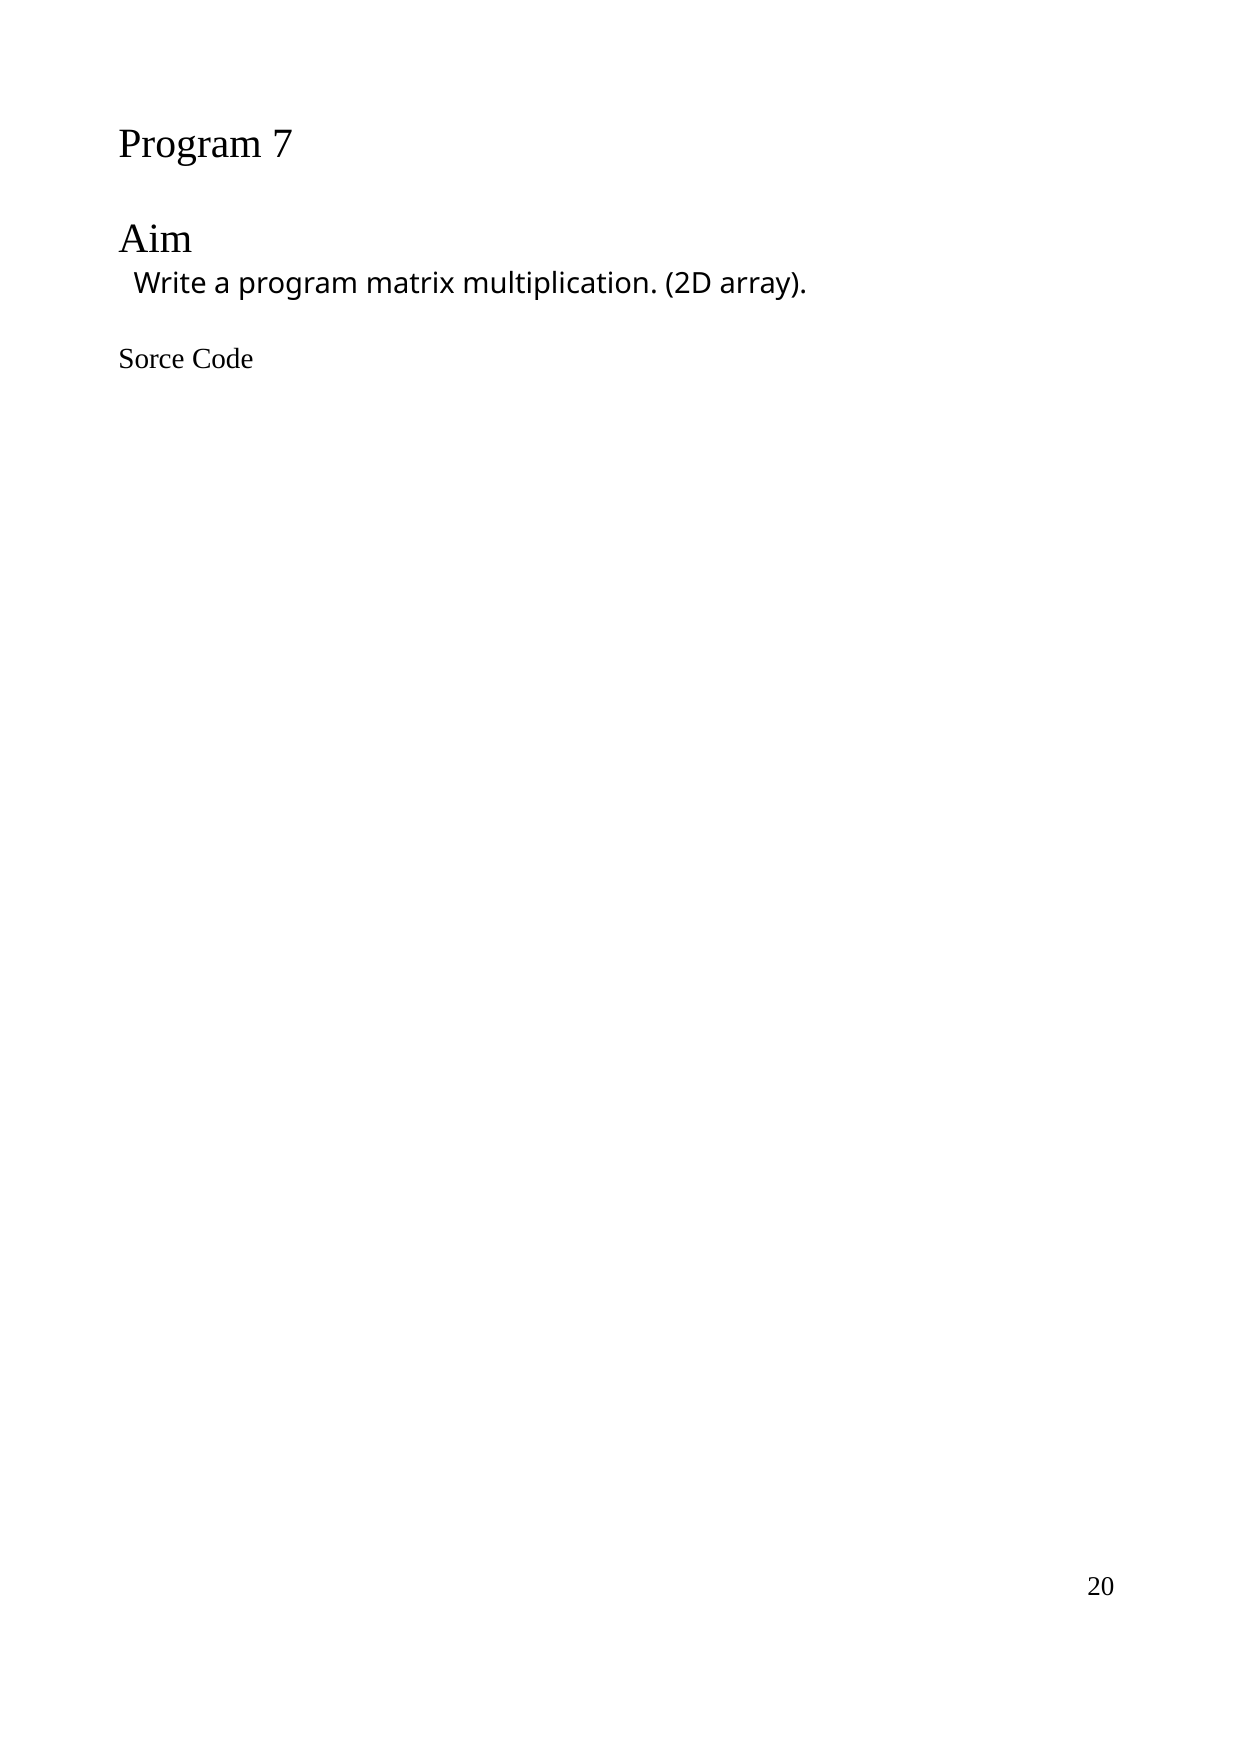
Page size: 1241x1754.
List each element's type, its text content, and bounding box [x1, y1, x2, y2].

text Program 7 [118, 118, 1122, 166]
text Aim [118, 214, 1122, 262]
text Write a program matrix multiplication. (2D array). [118, 262, 1122, 302]
text Sorce Code [118, 341, 1122, 375]
